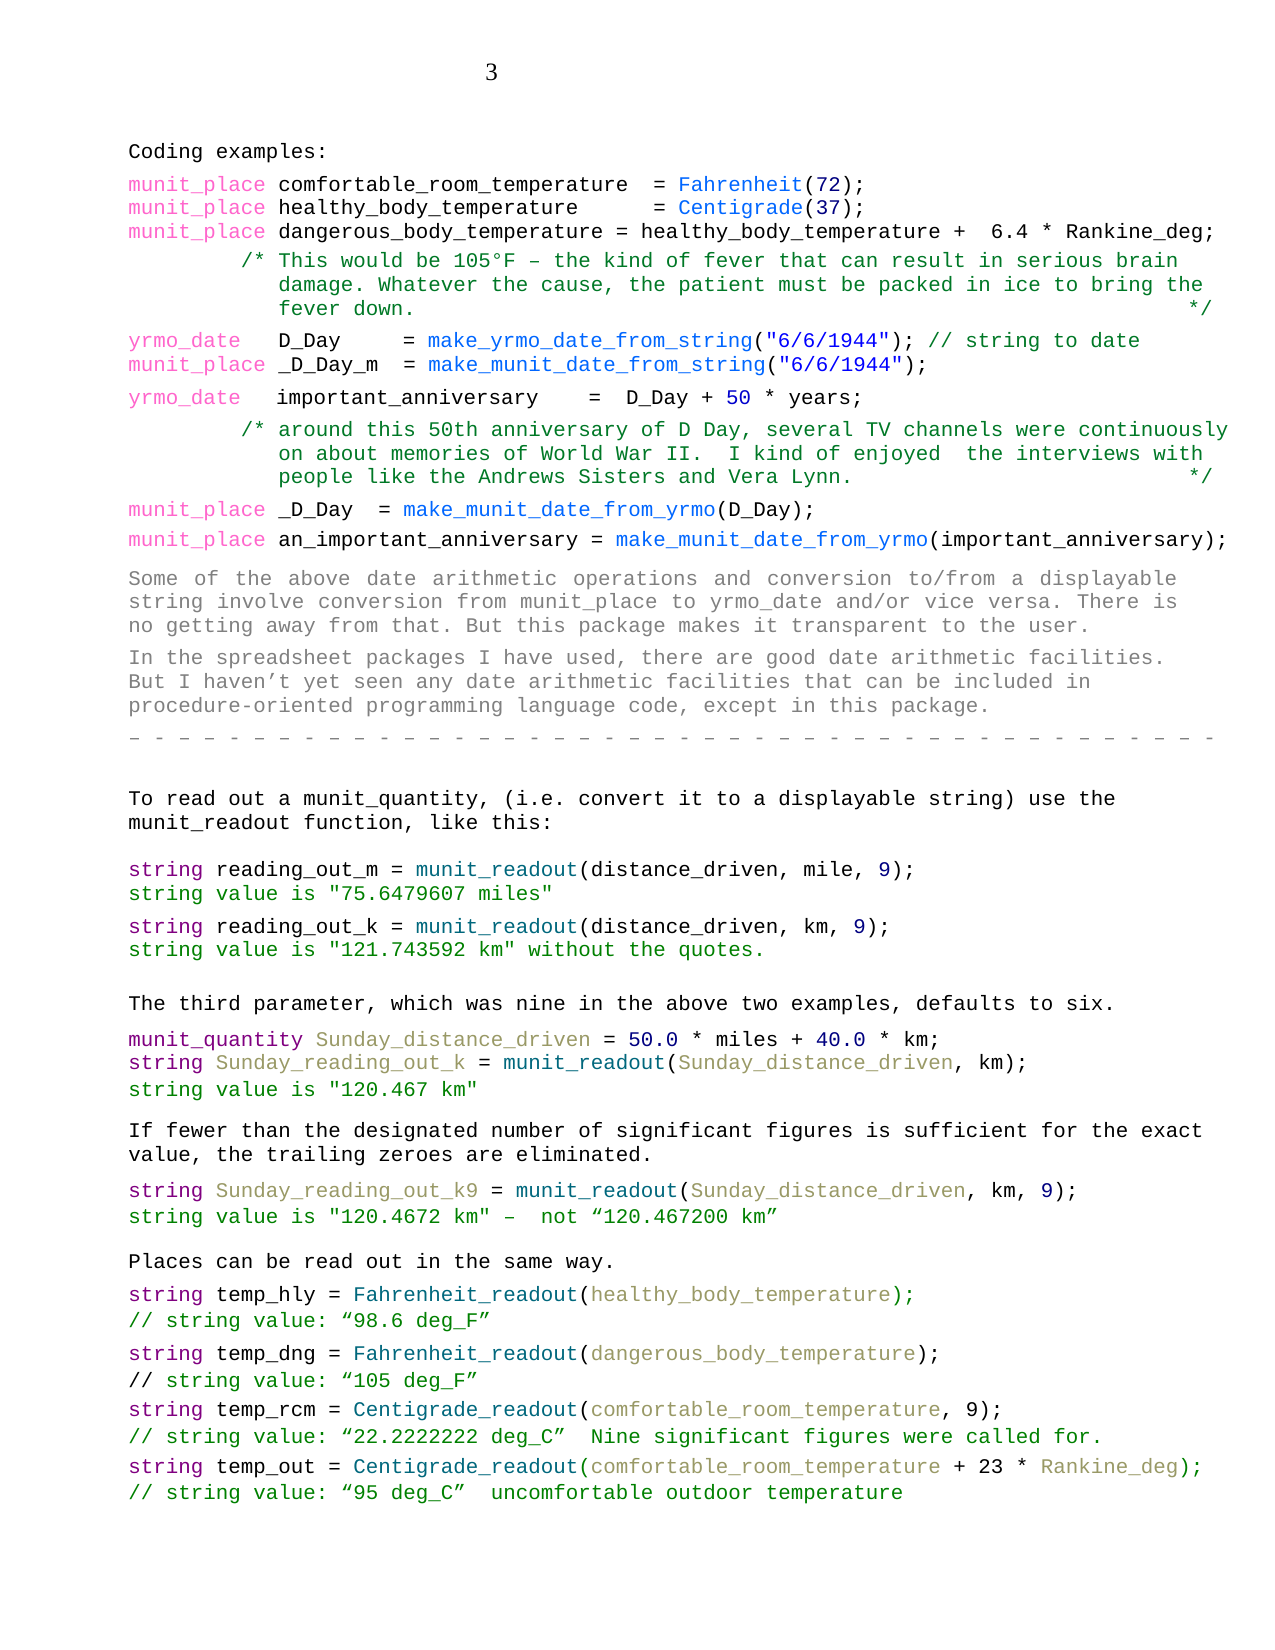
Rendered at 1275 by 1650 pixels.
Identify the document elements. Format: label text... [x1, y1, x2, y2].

text munit_place dangerous_body_temperature = healthy_body_temperature + 6.4 * Rankine_deg; [128, 221, 1234, 244]
text – - – – - – – - – – - – – - – – - – – - – – - – – - – – - – – - – – - – – - – – - – – - [128, 727, 1234, 751]
text Some of the above date arithmetic operations and conversion to/from a displayable string involve conversion from munit_place to yrmo_date and/or vice versa. There is no getting away from that. But this package makes it transparent to the user. [128, 567, 1178, 638]
text string temp_out = Centigrade_readout(comfortable_room_temperature + 23 * Rankine_deg); [128, 1456, 1253, 1479]
text munit_place healthy_body_temperature = Centigrade(37); [128, 197, 1234, 221]
text To read out a munit_quantity, (i.e. convert it to a displayable string) use the munit_readout function, like this: [128, 788, 1234, 836]
text The third parameter, which was nine in the above two examples, defaults to six. [128, 993, 1234, 1017]
text Coding examples: [128, 141, 1234, 164]
text munit_place _D_Day_m = make_munit_date_from_string("6/6/1944"); [128, 354, 1253, 378]
text // string value: “22.2222222 deg_C” Nine significant figures were called for. [128, 1426, 1234, 1450]
text string temp_dng = Fahrenheit_readout(dangerous_body_temperature); [128, 1343, 1234, 1367]
text Places can be read out in the same way. [128, 1251, 1234, 1275]
text string value is "75.6479607 miles" [128, 883, 1234, 907]
text // string value: “95 deg_C” uncomfortable outdoor temperature [128, 1482, 1234, 1506]
text In the spreadsheet packages I have used, there are good date arithmetic facilities. But I haven’t yet seen any date arithmetic facilities that can be included in procedure-oriented programming language code, except in this package. [128, 647, 1178, 718]
text /* around this 50th anniversary of D Day, several TV channels were continuously [241, 419, 1262, 443]
text string value is "121.743592 km" without the quotes. [128, 939, 1234, 963]
text string temp_hly = Fahrenheit_readout(healthy_body_temperature); [128, 1284, 1234, 1307]
text /* This would be 105°F – the kind of fever that can result in serious brain damage. Whatever the cause, the patient must be packed in ice to bring the fever down. */ [241, 251, 1253, 321]
text munit_place an_important_anniversary = make_munit_date_from_yrmo(important_anniversary); [128, 529, 1234, 552]
text yrmo_date important_anniversary = D_Day + 50 * years; [128, 387, 1234, 410]
text on about memories of World War II. I kind of enjoyed the interviews with people like the Andrews Sisters and Vera Lynn. */ [278, 443, 1234, 490]
text // string value: “98.6 deg_F” [128, 1310, 1234, 1334]
text string reading_out_k = munit_readout(distance_driven, km, 9); [128, 916, 1234, 939]
text If fewer than the designated number of significant figures is sufficient for the exact value, the trailing zeroes are eliminated. [128, 1121, 1234, 1168]
text string Sunday_reading_out_k9 = munit_readout(Sunday_distance_driven, km, 9); [128, 1180, 1234, 1203]
text // string value: “105 deg_F” [128, 1370, 1234, 1393]
text string Sunday_reading_out_k = munit_readout(Sunday_distance_driven, km); [128, 1052, 1234, 1076]
text yrmo_date D_Day = make_yrmo_date_from_string("6/6/1944"); // string to date [128, 330, 1253, 354]
text munit_quantity Sunday_distance_driven = 50.0 * miles + 40.0 * km; [128, 1028, 1234, 1052]
text string temp_rcm = Centigrade_readout(comfortable_room_temperature, 9); [128, 1399, 1234, 1423]
text munit_place _D_Day = make_munit_date_from_yrmo(D_Day); [128, 499, 1263, 523]
text string reading_out_m = munit_readout(distance_driven, mile, 9); [128, 859, 1234, 883]
text string value is "120.467 km" [128, 1079, 1234, 1102]
text string value is "120.4672 km" – not “120.467200 km” [128, 1206, 1234, 1230]
text munit_place comfortable_room_temperature = Fahrenheit(72); [128, 173, 1234, 197]
